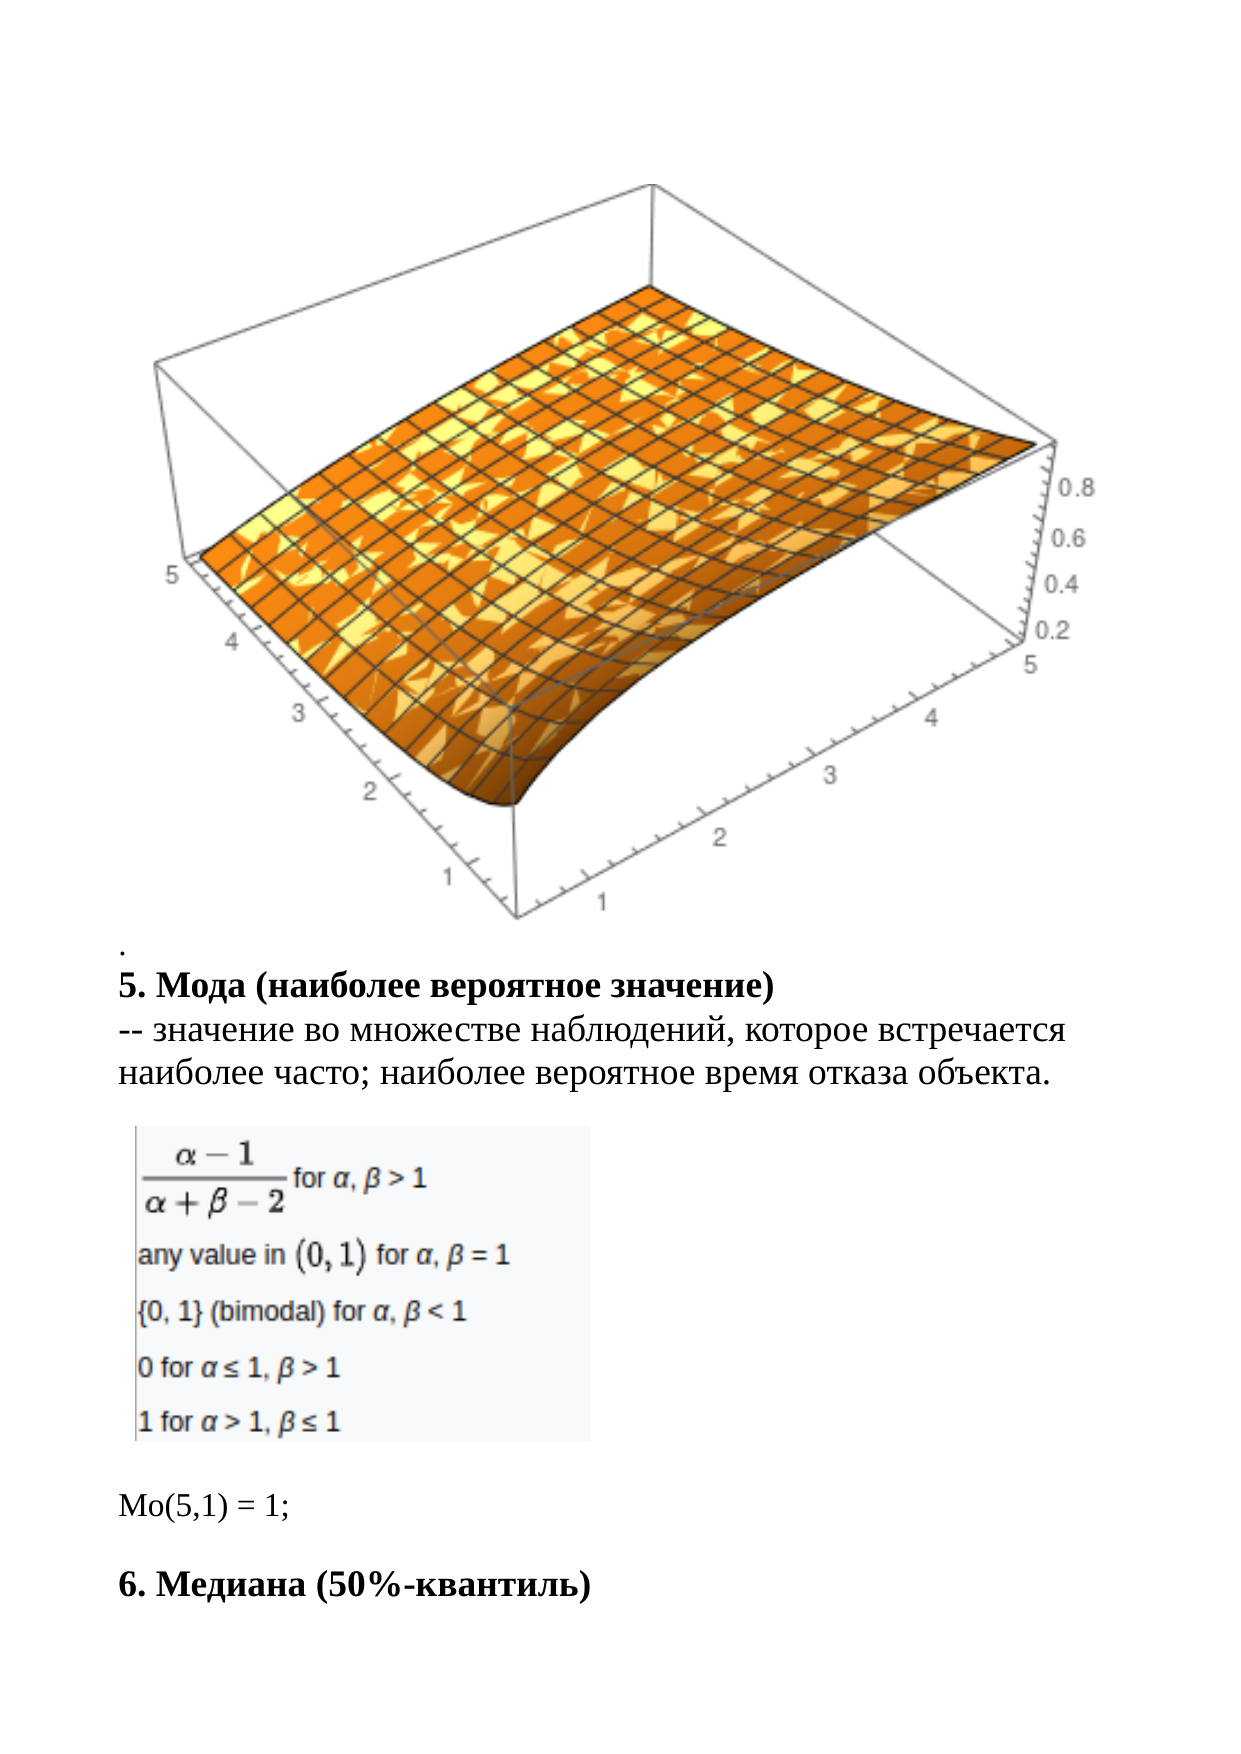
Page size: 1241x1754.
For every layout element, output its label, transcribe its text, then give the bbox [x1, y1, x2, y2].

text . [118, 156, 1122, 963]
picture [145, 184, 1107, 925]
text -- значение во множестве наблюдений, которое встречается наиболее часто; наиболее вероятное время отказа объекта. [118, 1006, 1122, 1092]
picture [135, 1126, 591, 1441]
text 5. Мода (наиболее вероятное значение) [118, 963, 1122, 1006]
text Mo(5,1) = 1; [118, 1485, 1122, 1523]
text 6. Медиана (50%-квантиль) [118, 1562, 1122, 1605]
